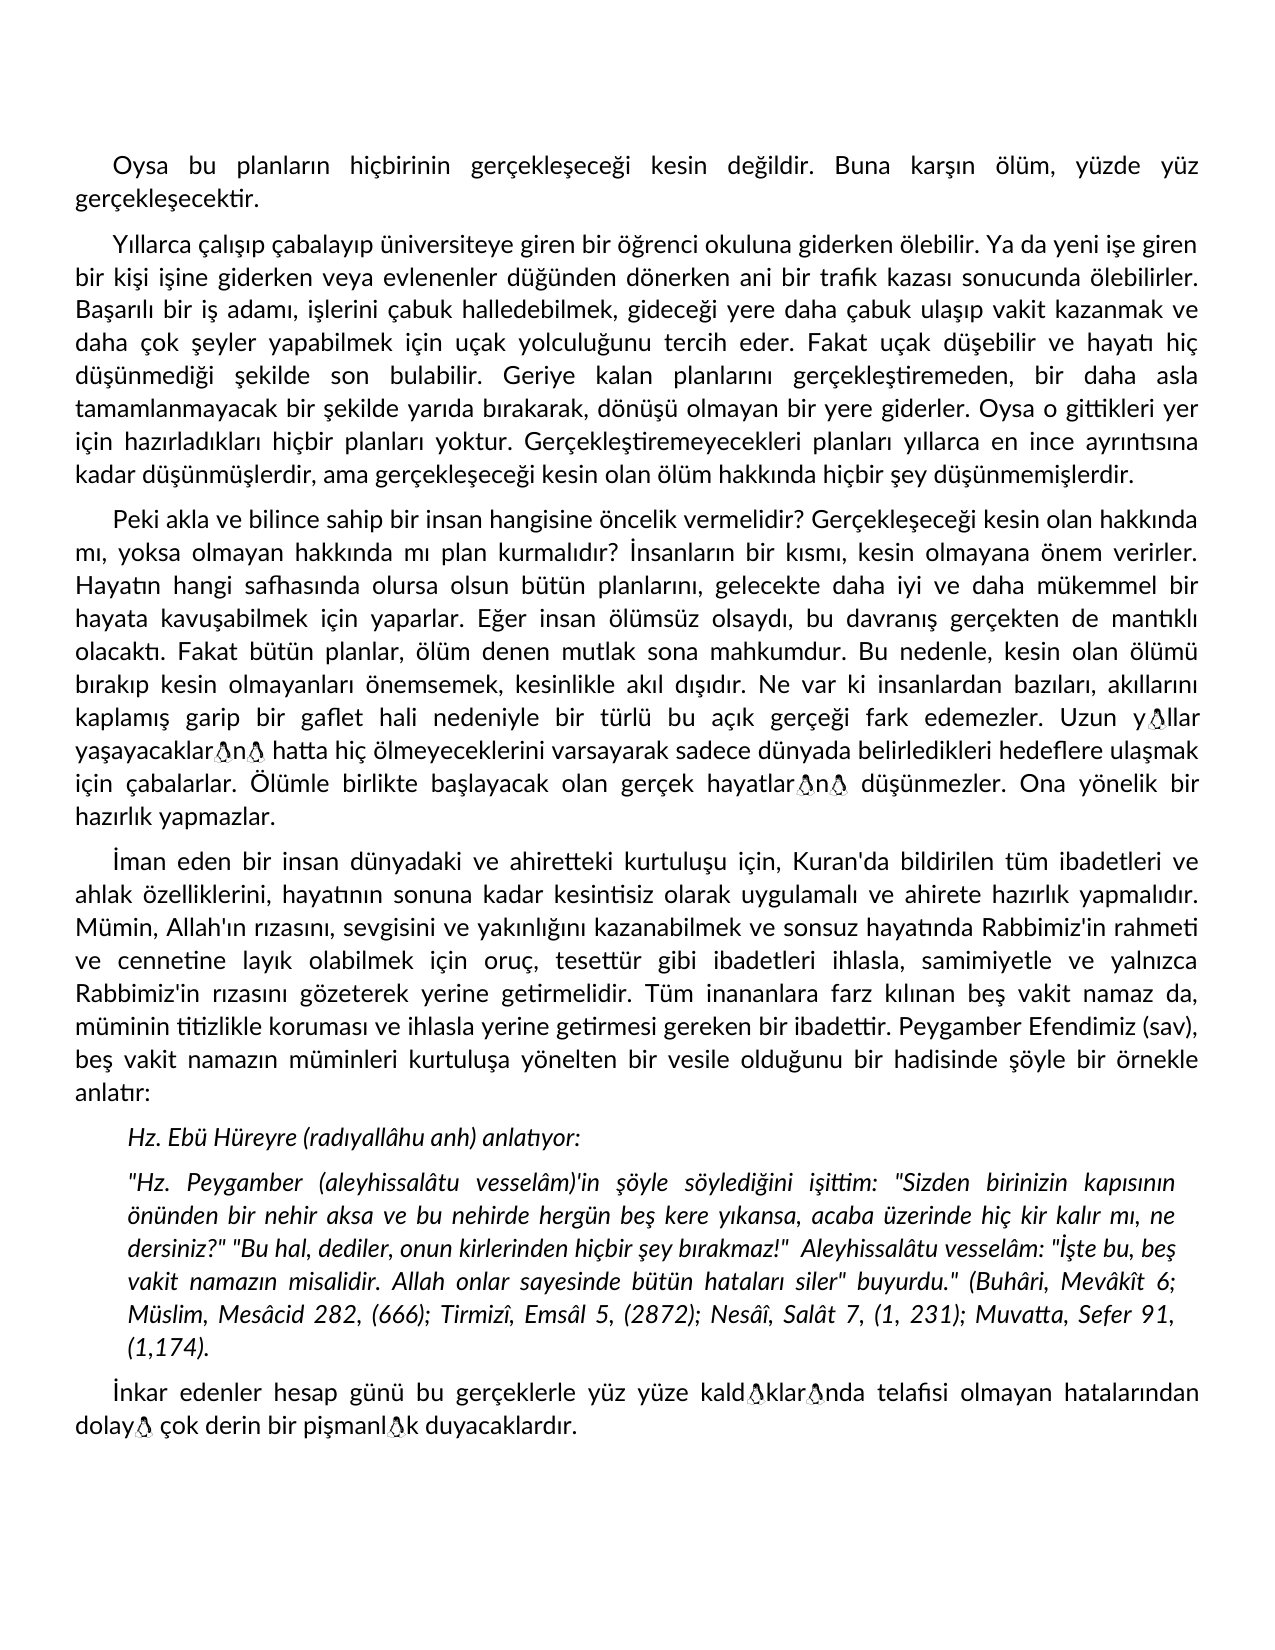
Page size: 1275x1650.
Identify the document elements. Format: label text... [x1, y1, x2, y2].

text İnkar edenler hesap günü bu gerçeklerle yüz yüze kaldklarnda telafisi olmayan hatalarından dolay çok derin bir pişmanlk duyacaklardır. [75, 1377, 1200, 1440]
text "Hz. Peygamber (aleyhissalâtu vesselâm)'in şöyle söylediğini işittim: "Sizden birinizin kapısının önünden bir nehir aksa ve bu nehirde hergün beş kere yıkansa, acaba üzerinde hiç kir kalır mı, ne dersiniz?" "Bu hal, dediler, onun kirlerinden hiçbir şey bırakmaz!" Aleyhissalâtu vesselâm: "İşte bu, beş vakit namazın misalidir. Allah onlar sayesinde bütün hataları siler" buyurdu." (Buhâri, Mevâkît 6; Müslim, Mesâcid 282, (666); Tirmizî, Emsâl 5, (2872); Nesâî, Salât 7, (1, 231); Muvatta, Sefer 91, (1,174). [127, 1167, 1177, 1362]
text İman eden bir insan dünyadaki ve ahiretteki kurtuluşu için, Kuran'da bildirilen tüm ibadetleri ve ahlak özelliklerini, hayatının sonuna kadar kesintisiz olarak uygulamalı ve ahirete hazırlık yapmalıdır. Mümin, Allah'ın rızasını, sevgisini ve yakınlığını kazanabilmek ve sonsuz hayatında Rabbimiz'in rahmeti ve cennetine layık olabilmek için oruç, tesettür gibi ibadetleri ihlasla, samimiyetle ve yalnızca Rabbimiz'in rızasını gözeterek yerine getirmelidir. Tüm inananlara farz kılınan beş vakit namaz da, müminin titizlikle koruması ve ihlasla yerine getirmesi gereken bir ibadettir. Peygamber Efendimiz (sav), beş vakit namazın müminleri kurtuluşa yönelten bir vesile olduğunu bir hadisinde şöyle bir örnekle anlatır: [75, 846, 1200, 1106]
text Hz. Ebü Hüreyre (radıyallâhu anh) anlatıyor: [127, 1122, 1177, 1152]
text Oysa bu planların hiçbirinin gerçekleşeceği kesin değildir. Buna karşın ölüm, yüzde yüz gerçekleşecektir. [75, 150, 1200, 213]
text Yıllarca çalışıp çabalayıp üniversiteye giren bir öğrenci okuluna giderken ölebilir. Ya da yeni işe giren bir kişi işine giderken veya evlenenler düğünden dönerken ani bir trafik kazası sonucunda ölebilirler. Başarılı bir iş adamı, işlerini çabuk halledebilmek, gideceği yere daha çabuk ulaşıp vakit kazanmak ve daha çok şeyler yapabilmek için uçak yolculuğunu tercih eder. Fakat uçak düşebilir ve hayatı hiç düşünmediği şekilde son bulabilir. Geriye kalan planlarını gerçekleştiremeden, bir daha asla tamamlanmayacak bir şekilde yarıda bırakarak, dönüşü olmayan bir yere giderler. Oysa o gittikleri yer için hazırladıkları hiçbir planları yoktur. Gerçekleştiremeyecekleri planları yıllarca en ince ayrıntısına kadar düşünmüşlerdir, ama gerçekleşeceği kesin olan ölüm hakkında hiçbir şey düşünmemişlerdir. [75, 228, 1200, 489]
text Peki akla ve bilince sahip bir insan hangisine öncelik vermelidir? Gerçekleşeceği kesin olan hakkında mı, yoksa olmayan hakkında mı plan kurmalıdır? İnsanların bir kısmı, kesin olmayana önem verirler. Hayatın hangi safhasında olursa olsun bütün planlarını, gelecekte daha iyi ve daha mükemmel bir hayata kavuşabilmek için yaparlar. Eğer insan ölümsüz olsaydı, bu davranış gerçekten de mantıklı olacaktı. Fakat bütün planlar, ölüm denen mutlak sona mahkumdur. Bu nedenle, kesin olan ölümü bırakıp kesin olmayanları önemsemek, kesinlikle akıl dışıdır. Ne var ki insanlardan bazıları, akıllarını kaplamış garip bir gaflet hali nedeniyle bir türlü bu açık gerçeği fark edemezler. Uzun yllar yaşayacaklarn hatta hiç ölmeyeceklerini varsayarak sadece dünyada belirledikleri hedeflere ulaşmak için çabalarlar. Ölümle birlikte başlayacak olan gerçek hayatlarn düşünmezler. Ona yönelik bir hazırlık yapmazlar. [75, 504, 1200, 830]
